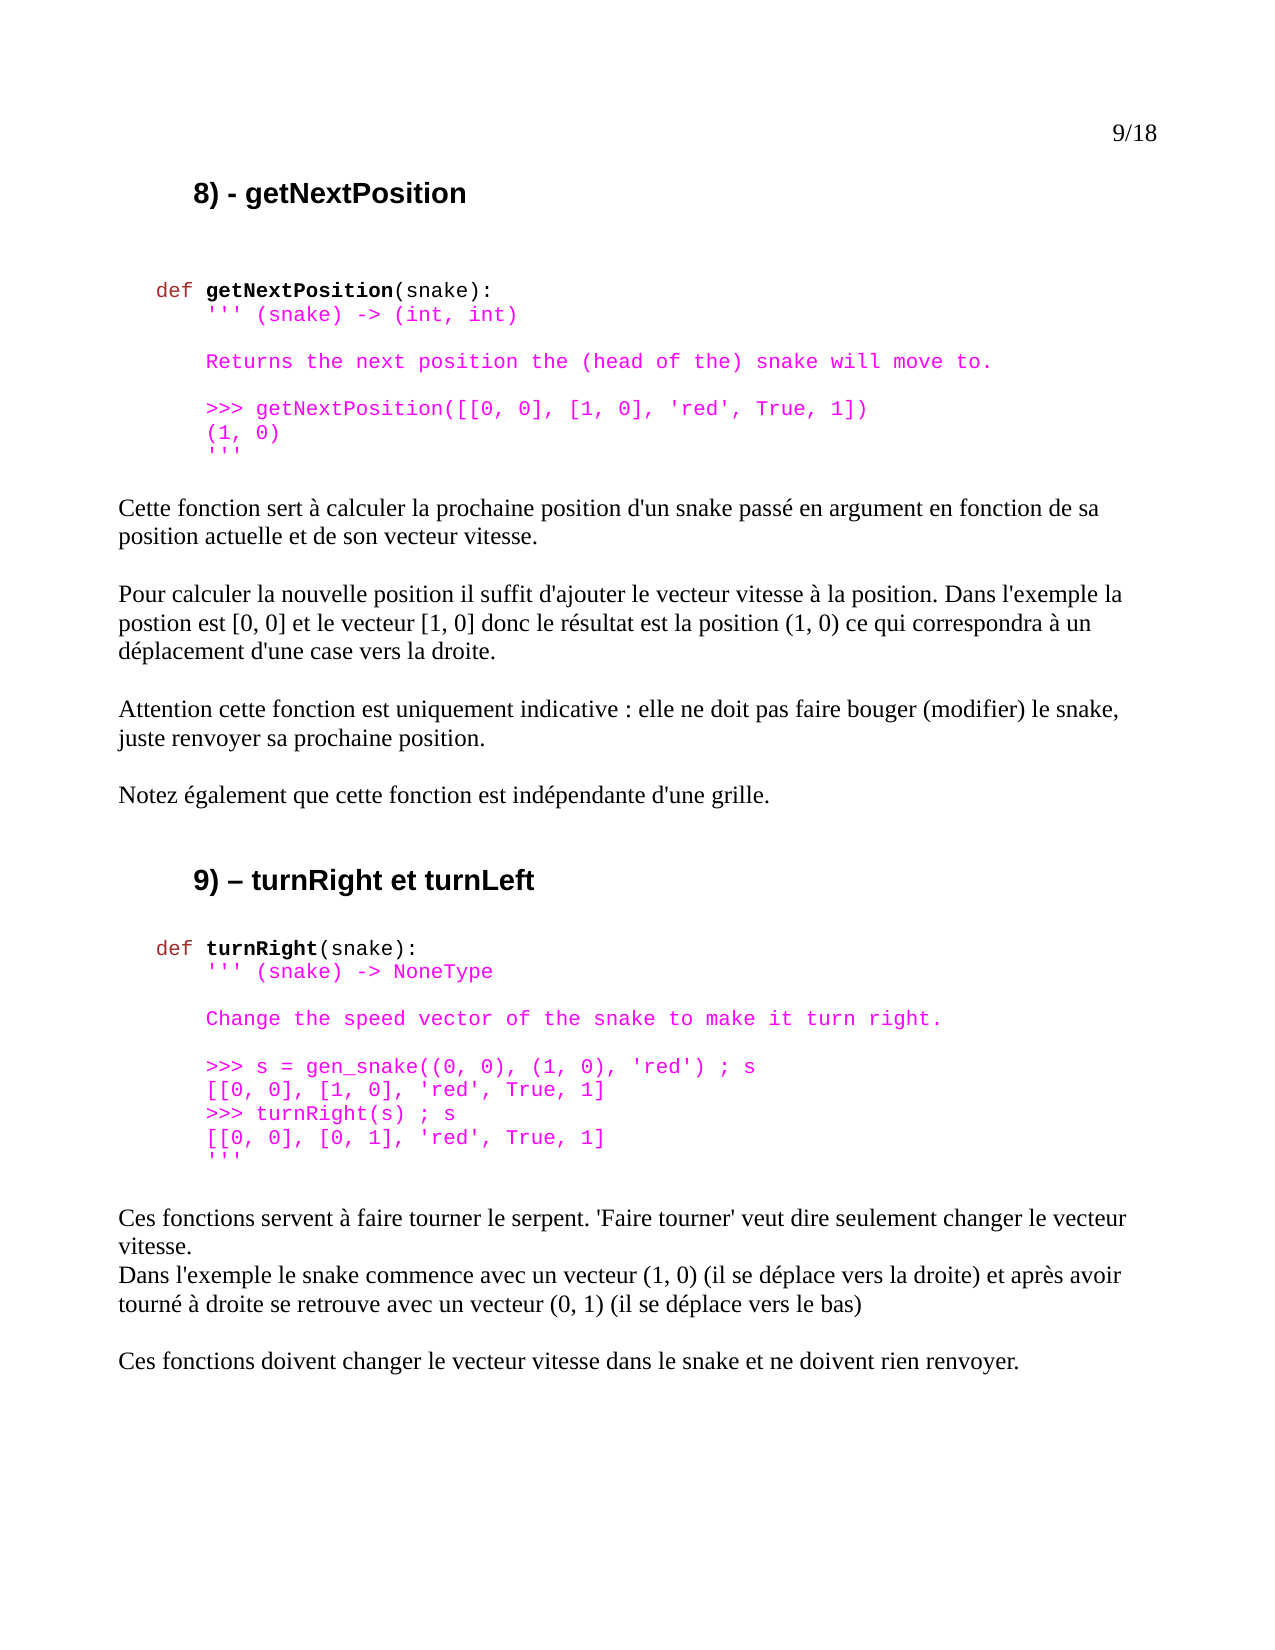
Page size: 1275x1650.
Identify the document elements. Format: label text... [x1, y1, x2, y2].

text Pour calculer la nouvelle position il suffit d'ajouter le vecteur vitesse à la position. Dans l'exemple la postion est [0, 0] et le vecteur [1, 0] donc le résultat est la position (1, 0) ce qui correspondra à un déplacement d'une case vers la droite. [118, 579, 1157, 665]
text Ces fonctions doivent changer le vecteur vitesse dans le snake et ne doivent rien renvoyer. [118, 1346, 1157, 1375]
text Notez également que cette fonction est indépendante d'une grille. [118, 780, 1157, 809]
text Cette fonction sert à calculer la prochaine position d'un snake passé en argument en fonction de sa position actuelle et de son vecteur vitesse. [118, 493, 1157, 550]
text ''' [118, 1150, 1157, 1203]
subtitle 9) – turnRight et turnLeft [118, 863, 1157, 896]
text >>> s = gen_snake((0, 0), (1, 0), 'red') ; s [118, 1056, 1157, 1079]
text ''' [118, 445, 1157, 469]
text >>> turnRight(s) ; s [118, 1103, 1157, 1127]
subtitle 8) - getNextPosition [118, 176, 1157, 210]
text [[0, 0], [0, 1], 'red', True, 1] [118, 1127, 1157, 1150]
text [[0, 0], [1, 0], 'red', True, 1] [118, 1079, 1157, 1103]
text Returns the next position the (head of the) snake will move to. [118, 351, 1157, 374]
text ''' (snake) -> NoneType [118, 961, 1157, 985]
text Dans l'exemple le snake commence avec un vecteur (1, 0) (il se déplace vers la droite) et après avoir tourné à droite se retrouve avec un vecteur (0, 1) (il se déplace vers le bas) [118, 1260, 1157, 1318]
text ''' (snake) -> (int, int) [118, 303, 1157, 327]
text def getNextPosition(snake): [118, 280, 1157, 303]
text def turnRight(snake): [118, 937, 1157, 961]
text Attention cette fonction est uniquement indicative : elle ne doit pas faire bouger (modifier) le snake, juste renvoyer sa prochaine position. [118, 694, 1157, 751]
text Change the speed vector of the snake to make it turn right. [118, 1008, 1157, 1032]
text >>> getNextPosition([[0, 0], [1, 0], 'red', True, 1]) [118, 398, 1157, 422]
text (1, 0) [118, 422, 1157, 445]
text Ces fonctions servent à faire tourner le serpent. 'Faire tourner' veut dire seulement changer le vecteur vitesse. [118, 1203, 1157, 1260]
